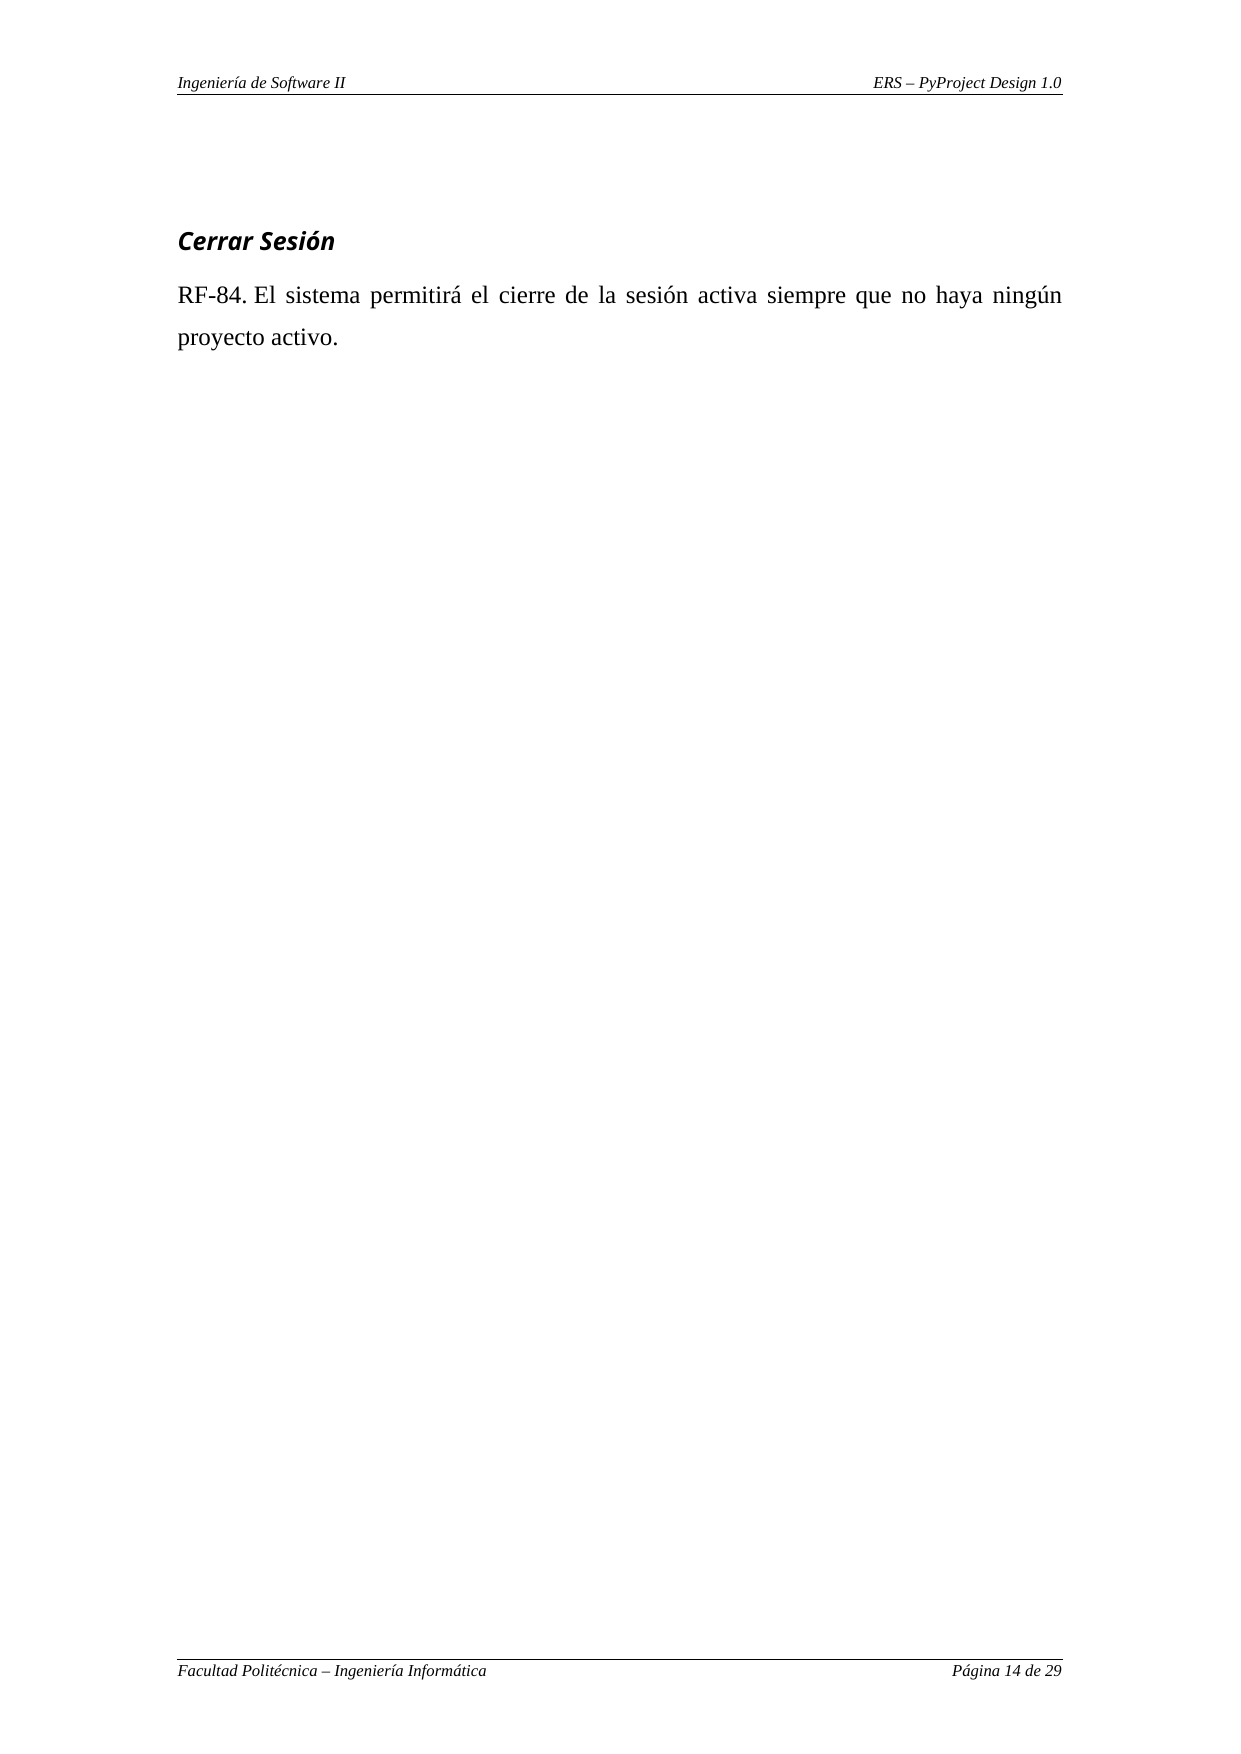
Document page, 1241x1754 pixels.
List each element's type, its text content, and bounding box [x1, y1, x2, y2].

list El sistema permitirá el cierre de la sesión activa siempre que no haya ningún proyecto activo. [177, 281, 1063, 350]
subtitle Cerrar Sesión [177, 224, 1063, 258]
